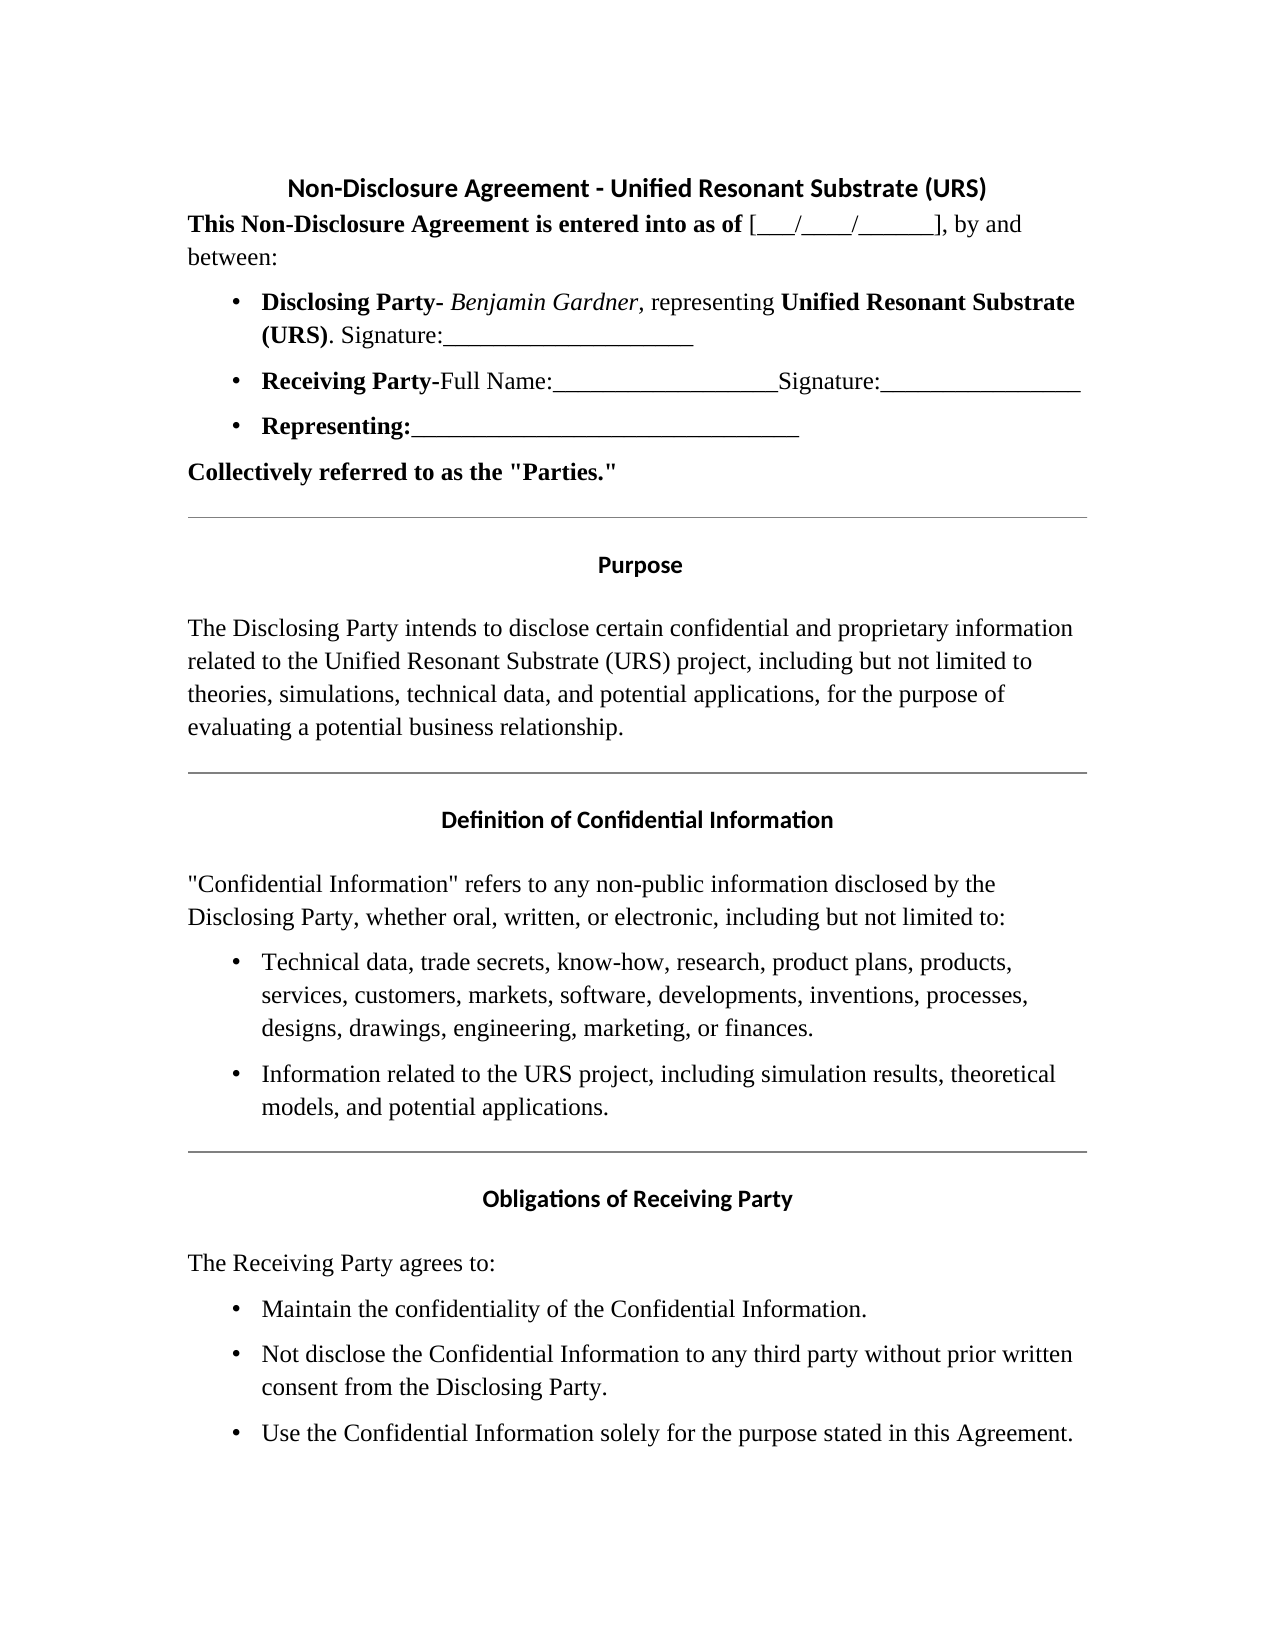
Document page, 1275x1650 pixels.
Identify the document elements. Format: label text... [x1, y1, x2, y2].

text "Confidential Information" refers to any non-public information disclosed by the Disclosing Party, whether oral, written, or electronic, including but not limited to: [187, 869, 1087, 930]
list Representing:_______________________________ [232, 411, 1087, 440]
text The Receiving Party agrees to: [187, 1248, 1087, 1277]
subtitle Purpose [187, 549, 1087, 579]
list Not disclose the Confidential Information to any third party without prior written consent from the Disclosing Party. [232, 1339, 1087, 1401]
subtitle Definition of Confidential Information [187, 804, 1087, 835]
list Receiving Party-Full Name:__________________Signature:________________ [232, 366, 1087, 394]
list Technical data, trade secrets, know-how, research, product plans, products, services, customers, markets, software, developments, inventions, processes, designs, drawings, engineering, marketing, or finances. [232, 947, 1087, 1042]
text Collectively referred to as the "Parties." [187, 457, 1087, 486]
list Information related to the URS project, including simulation results, theoretical models, and potential applications. [232, 1059, 1087, 1121]
subtitle Non-Disclosure Agreement - Unified Resonant Substrate (URS) [187, 171, 1087, 204]
list Maintain the confidentiality of the Confidential Information. [232, 1294, 1087, 1322]
list Use the Confidential Information solely for the purpose stated in this Agreement. [232, 1418, 1087, 1446]
list Disclosing Party- Benjamin Gardner, representing Unified Resonant Substrate (URS). Signature:____________________ [232, 287, 1087, 349]
text The Disclosing Party intends to disclose certain confidential and proprietary information related to the Unified Resonant Substrate (URS) project, including but not limited to theories, simulations, technical data, and potential applications, for the purpose of evaluating a potential business relationship. [187, 613, 1087, 741]
text This Non-Disclosure Agreement is entered into as of [___/____/______], by and between: [187, 209, 1087, 271]
subtitle Obligations of Receiving Party [187, 1184, 1087, 1214]
